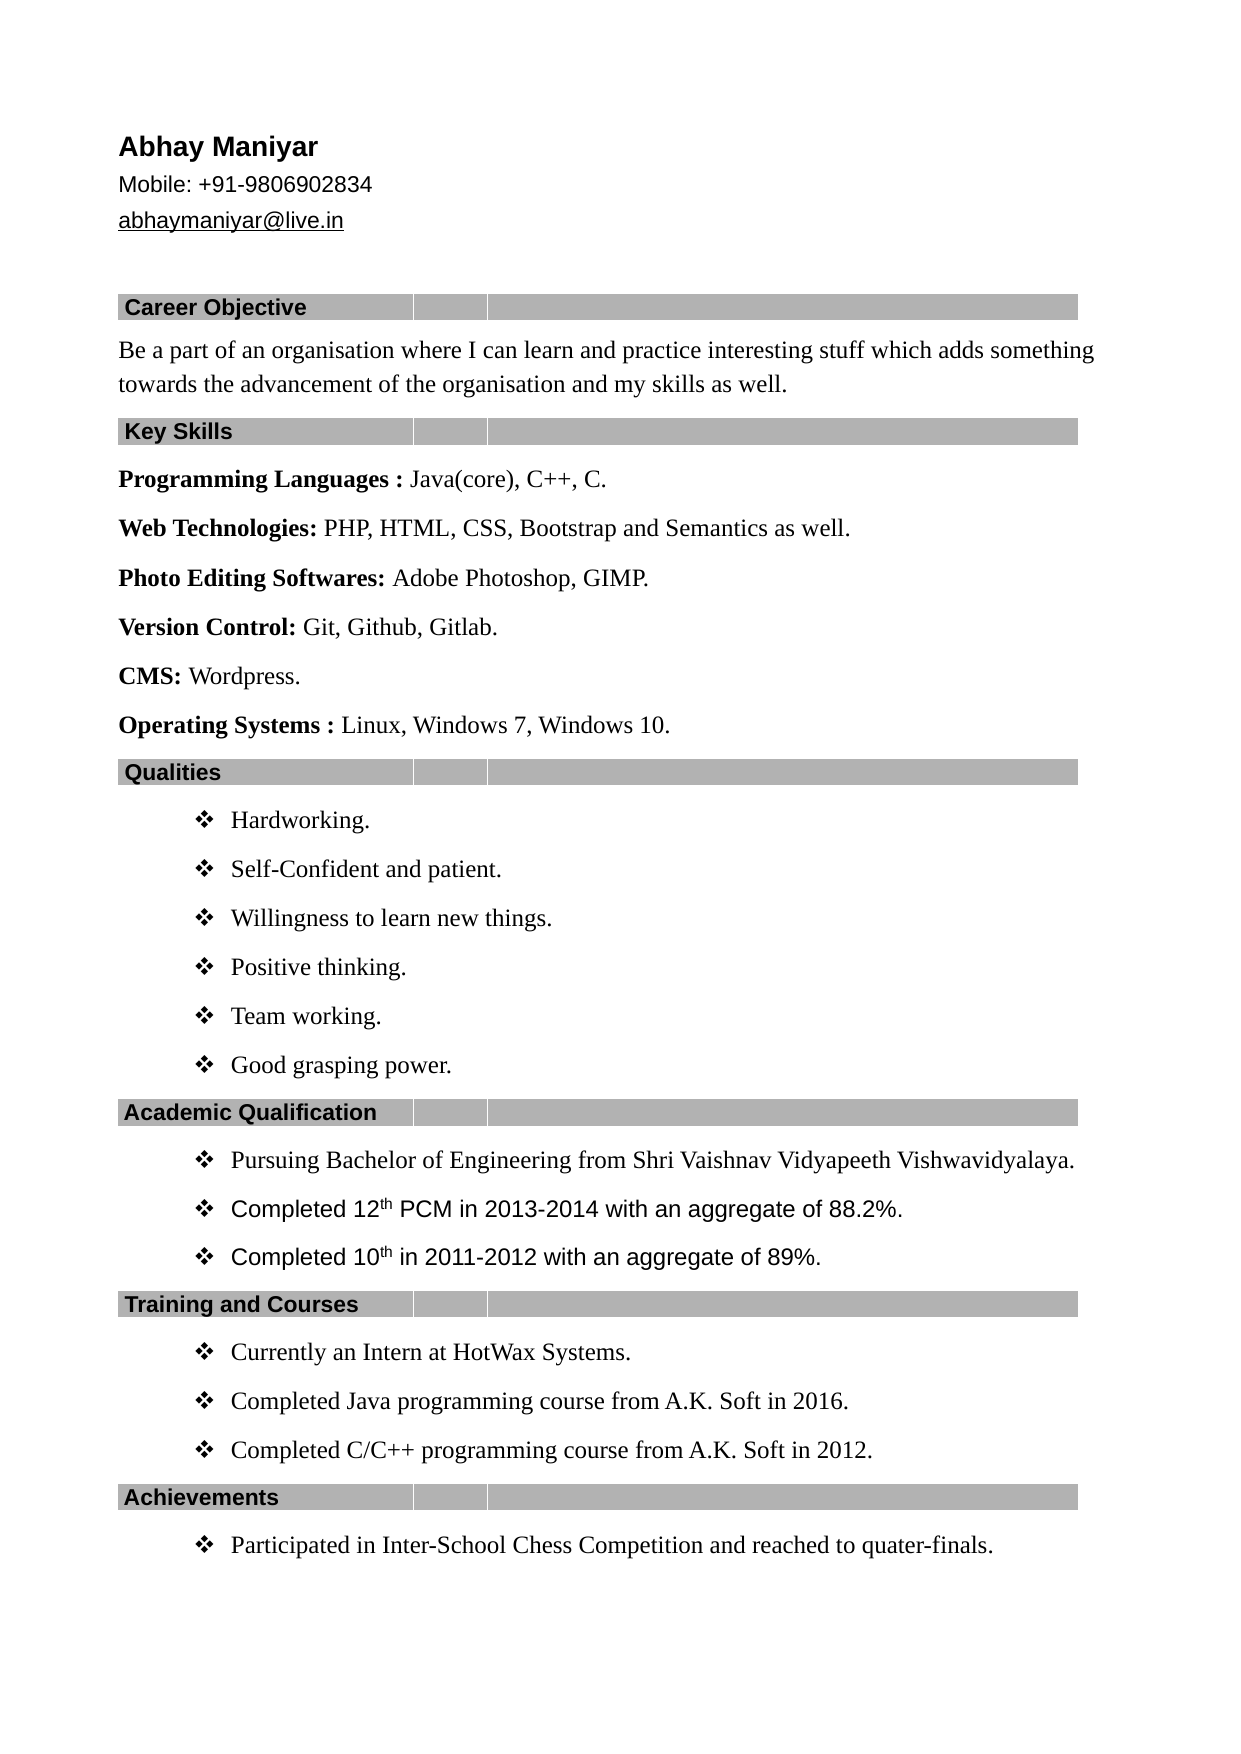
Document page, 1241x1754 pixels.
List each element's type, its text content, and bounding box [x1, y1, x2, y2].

list Completed 12th PCM in 2013-2014 with an aggregate of 88.2%. [193, 1194, 1122, 1222]
list Self-Confident and patient. [193, 854, 1122, 883]
text Abhay Maniyar [118, 118, 1122, 162]
list Positive thinking. [193, 952, 1122, 981]
list Participated in Inter-School Chess Competition and reached to quater-finals. [193, 1530, 1122, 1559]
list Completed C/C++ programming course from A.K. Soft in 2012. [193, 1435, 1122, 1464]
list Completed Java programming course from A.K. Soft in 2016. [193, 1386, 1122, 1414]
text Be a part of an organisation where I can learn and practice interesting stuff which adds something towards the advancement of the organisation and my skills as well. [118, 335, 1122, 398]
text Mobile: +91-9806902834 [118, 162, 1122, 198]
list Willingness to learn new things. [193, 903, 1122, 932]
text Training and Courses [118, 1291, 1122, 1317]
text CMS: Wordpress. [118, 661, 1122, 689]
text Career Objective [118, 284, 1122, 320]
text Programming Languages : Java(core), C++, C. [118, 464, 1122, 493]
text Academic Qualification [118, 1099, 1122, 1126]
list Completed 10th in 2011-2012 with an aggregate of 89%. [193, 1243, 1122, 1271]
text Version Control: Git, Github, Gitlab. [118, 612, 1122, 640]
text Web Technologies: PHP, HTML, CSS, Bootstrap and Semantics as well. [118, 513, 1122, 542]
list Pursuing Bachelor of Engineering from Shri Vaishnav Vidyapeeth Vishwavidyalaya. [193, 1146, 1122, 1174]
list Hardworking. [193, 805, 1122, 834]
list Currently an Intern at HotWax Systems. [193, 1337, 1122, 1366]
text Photo Editing Softwares: Adobe Photoshop, GIMP. [118, 563, 1122, 591]
text Qualities [118, 759, 1122, 785]
list Good grasping power. [193, 1050, 1122, 1079]
text Achievements [118, 1484, 1122, 1510]
text Key Skills [118, 418, 1122, 445]
text Operating Systems : Linux, Windows 7, Windows 10. [118, 710, 1122, 738]
list Team working. [193, 1001, 1122, 1030]
text abhaymaniyar@live.in [118, 198, 1122, 234]
